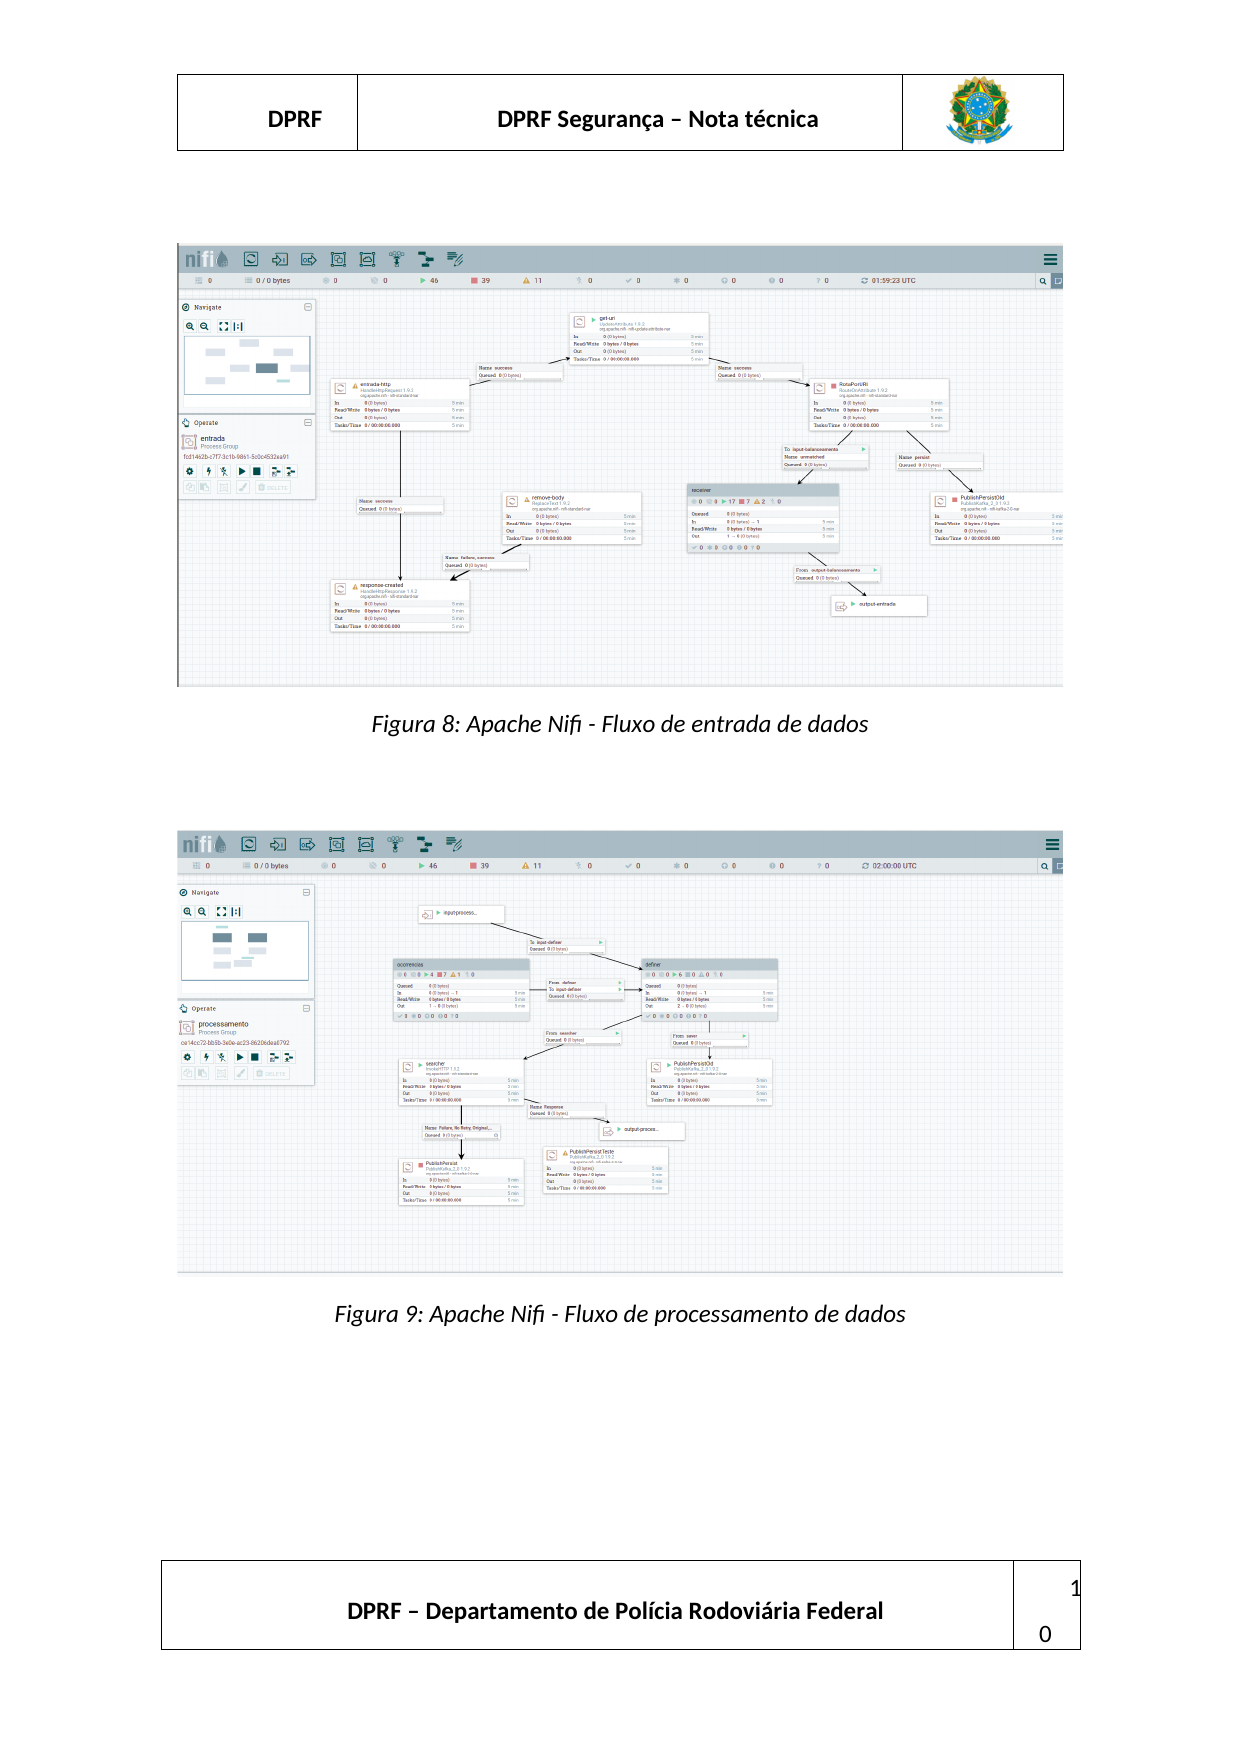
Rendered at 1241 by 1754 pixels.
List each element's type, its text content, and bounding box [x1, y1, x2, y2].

picture [944, 75, 1020, 149]
text Figura 8: Apache Nifi - Fluxo de entrada de dados [177, 687, 1063, 738]
text Figura 9: Apache Nifi - Fluxo de processamento de dados [177, 1277, 1063, 1329]
picture [177, 830, 1063, 1277]
picture [177, 243, 1063, 687]
